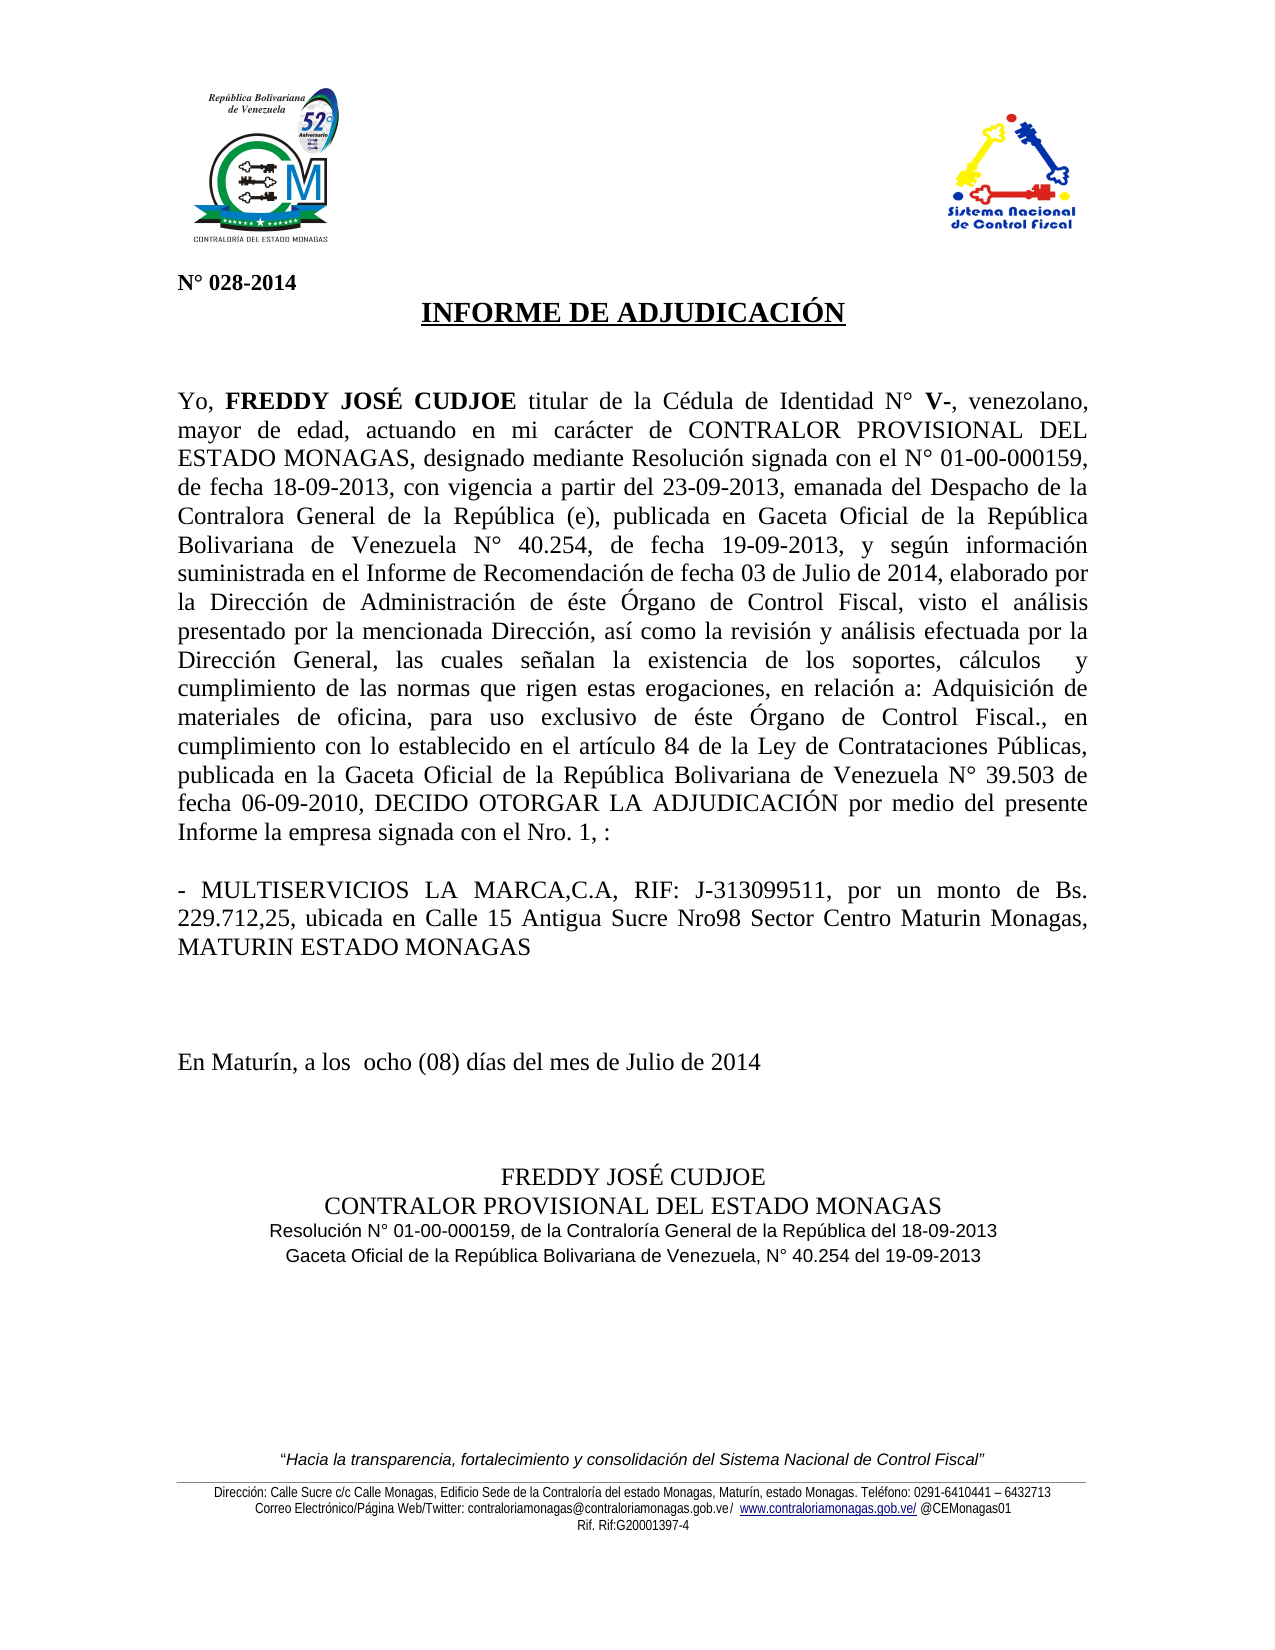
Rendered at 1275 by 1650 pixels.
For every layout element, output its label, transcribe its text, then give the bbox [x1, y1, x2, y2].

text Resolución N° 01-00-000159, de la Contraloría General de la República del 18-09-2013 [177, 1220, 1089, 1241]
text CONTRALOR PROVISIONAL DEL ESTADO MONAGAS [177, 1191, 1089, 1220]
text - MULTISERVICIOS LA MARCA,C.A, RIF: J-313099511, por un monto de Bs. 229.712,25, ubicada en Calle 15 Antigua Sucre Nro98 Sector Centro Maturin Monagas, MATURIN ESTADO MONAGAS [177, 875, 1089, 1018]
picture [169, 72, 363, 258]
text Gaceta Oficial de la República Bolivariana de Venezuela, N° 40.254 del 19-09-2013 [177, 1241, 1089, 1266]
text Yo, FREDDY JOSÉ CUDJOE titular de la Cédula de Identidad N° V-, venezolano, mayor de edad, actuando en mi carácter de CONTRALOR PROVISIONAL DEL ESTADO MONAGAS, designado mediante Resolución signada con el N° 01-00-000159, de fecha 18-09-2013, con vigencia a partir del 23-09-2013, emanada del Despacho de la Contralora General de la República (e), publicada en Gaceta Oficial de la República Bolivariana de Venezuela N° 40.254, de fecha 19-09-2013, y según información suministrada en el Informe de Recomendación de fecha 03 de Julio de 2014, elaborado por la Dirección de Administración de éste Órgano de Control Fiscal, visto el análisis presentado por la mencionada Dirección, así como la revisión y análisis efectuada por la Dirección General, las cuales señalan la existencia de los soportes, cálculos y cumplimiento de las normas que rigen estas erogaciones, en relación a: Adquisición de materiales de oficina, para uso exclusivo de éste Órgano de Control Fiscal., en cumplimiento con lo establecido en el artículo 84 de la Ley de Contrataciones Públicas, publicada en la Gaceta Oficial de la República Bolivariana de Venezuela N° 39.503 de fecha 06-09-2010, DECIDO OTORGAR LA ADJUDICACIÓN por medio del presente Informe la empresa signada con el Nro. 1, : [177, 386, 1089, 846]
text FREDDY JOSÉ CUDJOE [177, 1162, 1089, 1191]
text En Maturín, a los ocho (08) días del mes de Julio de 2014 [177, 1047, 1089, 1076]
text N° 028-2014 [177, 269, 1089, 295]
picture [941, 107, 1088, 235]
text INFORME DE ADJUDICACIÓN [177, 295, 1089, 328]
